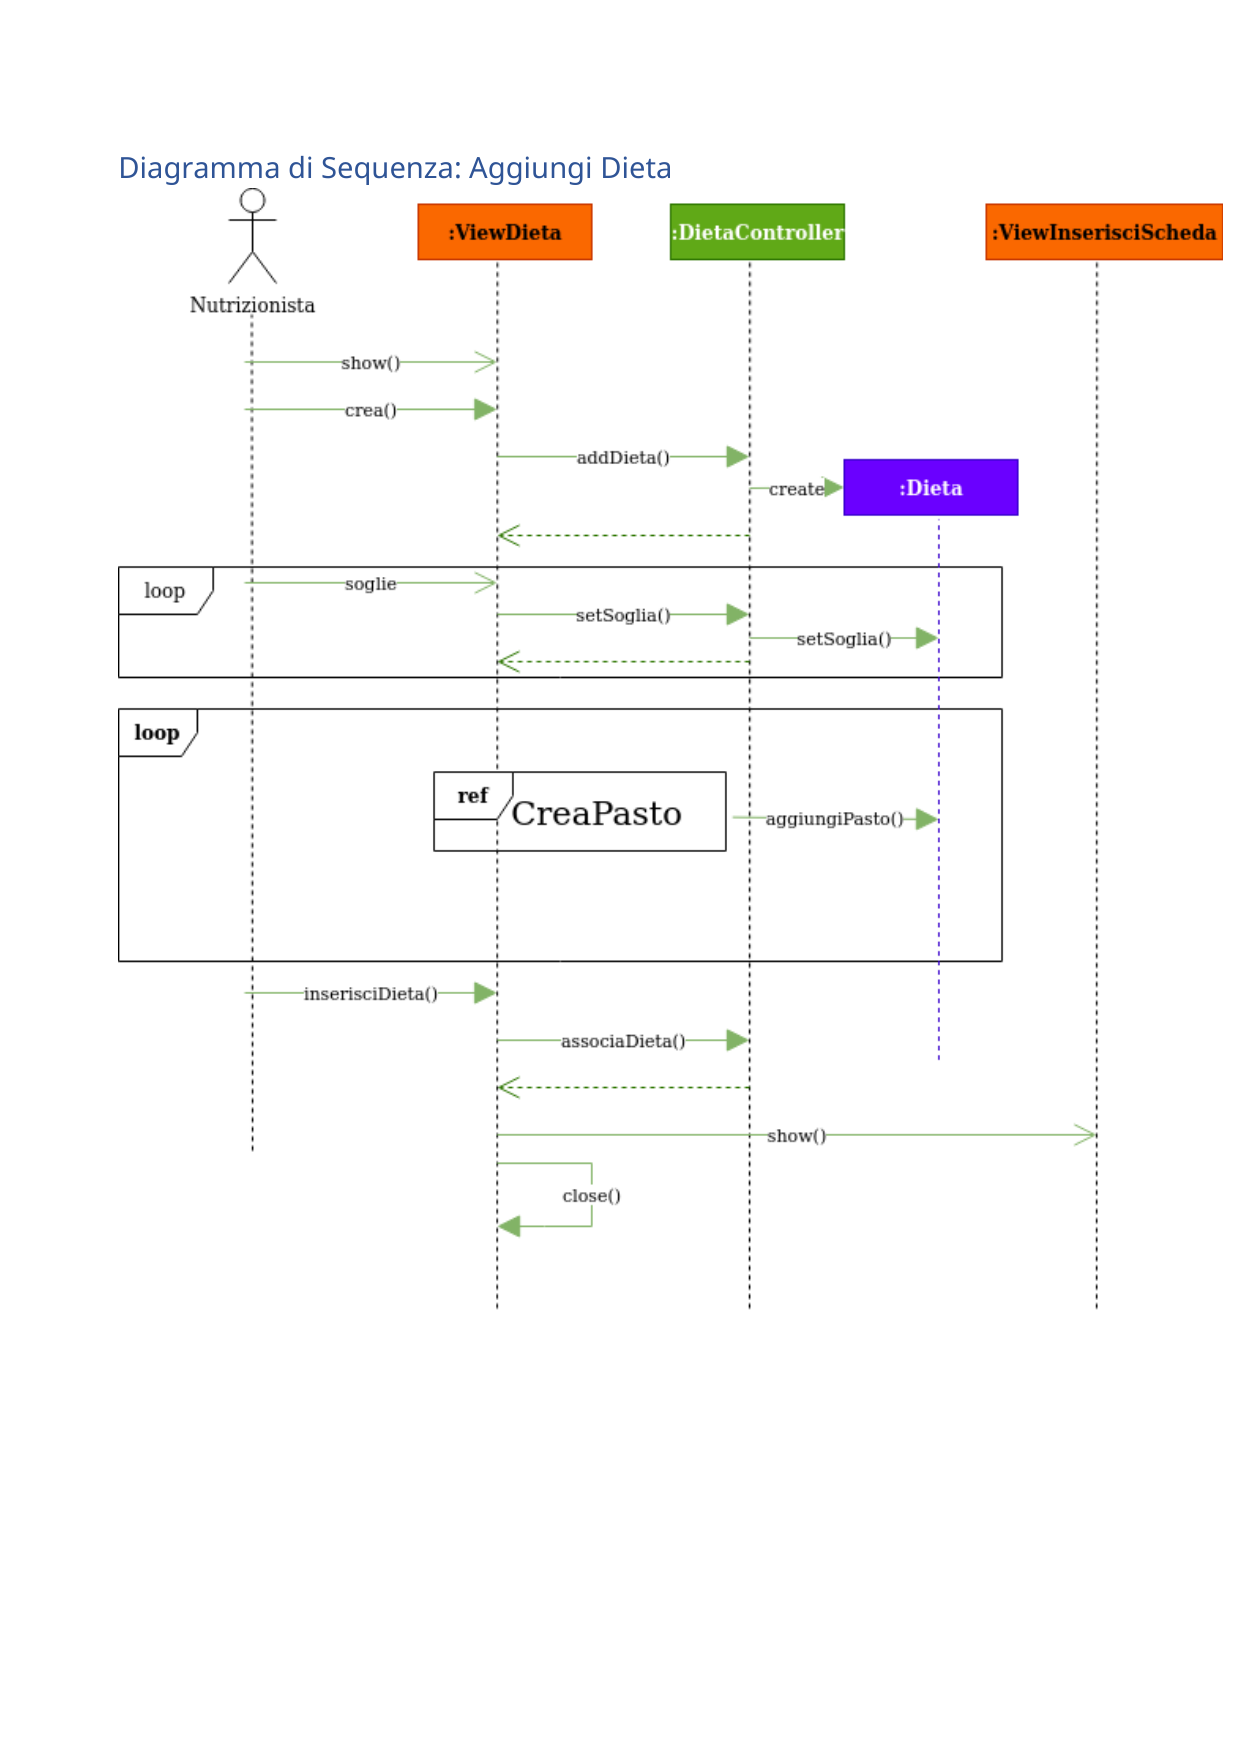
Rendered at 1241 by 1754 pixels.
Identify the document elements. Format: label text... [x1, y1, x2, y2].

subtitle Diagramma di Sequenza: Aggiungi Dieta [118, 148, 1122, 187]
